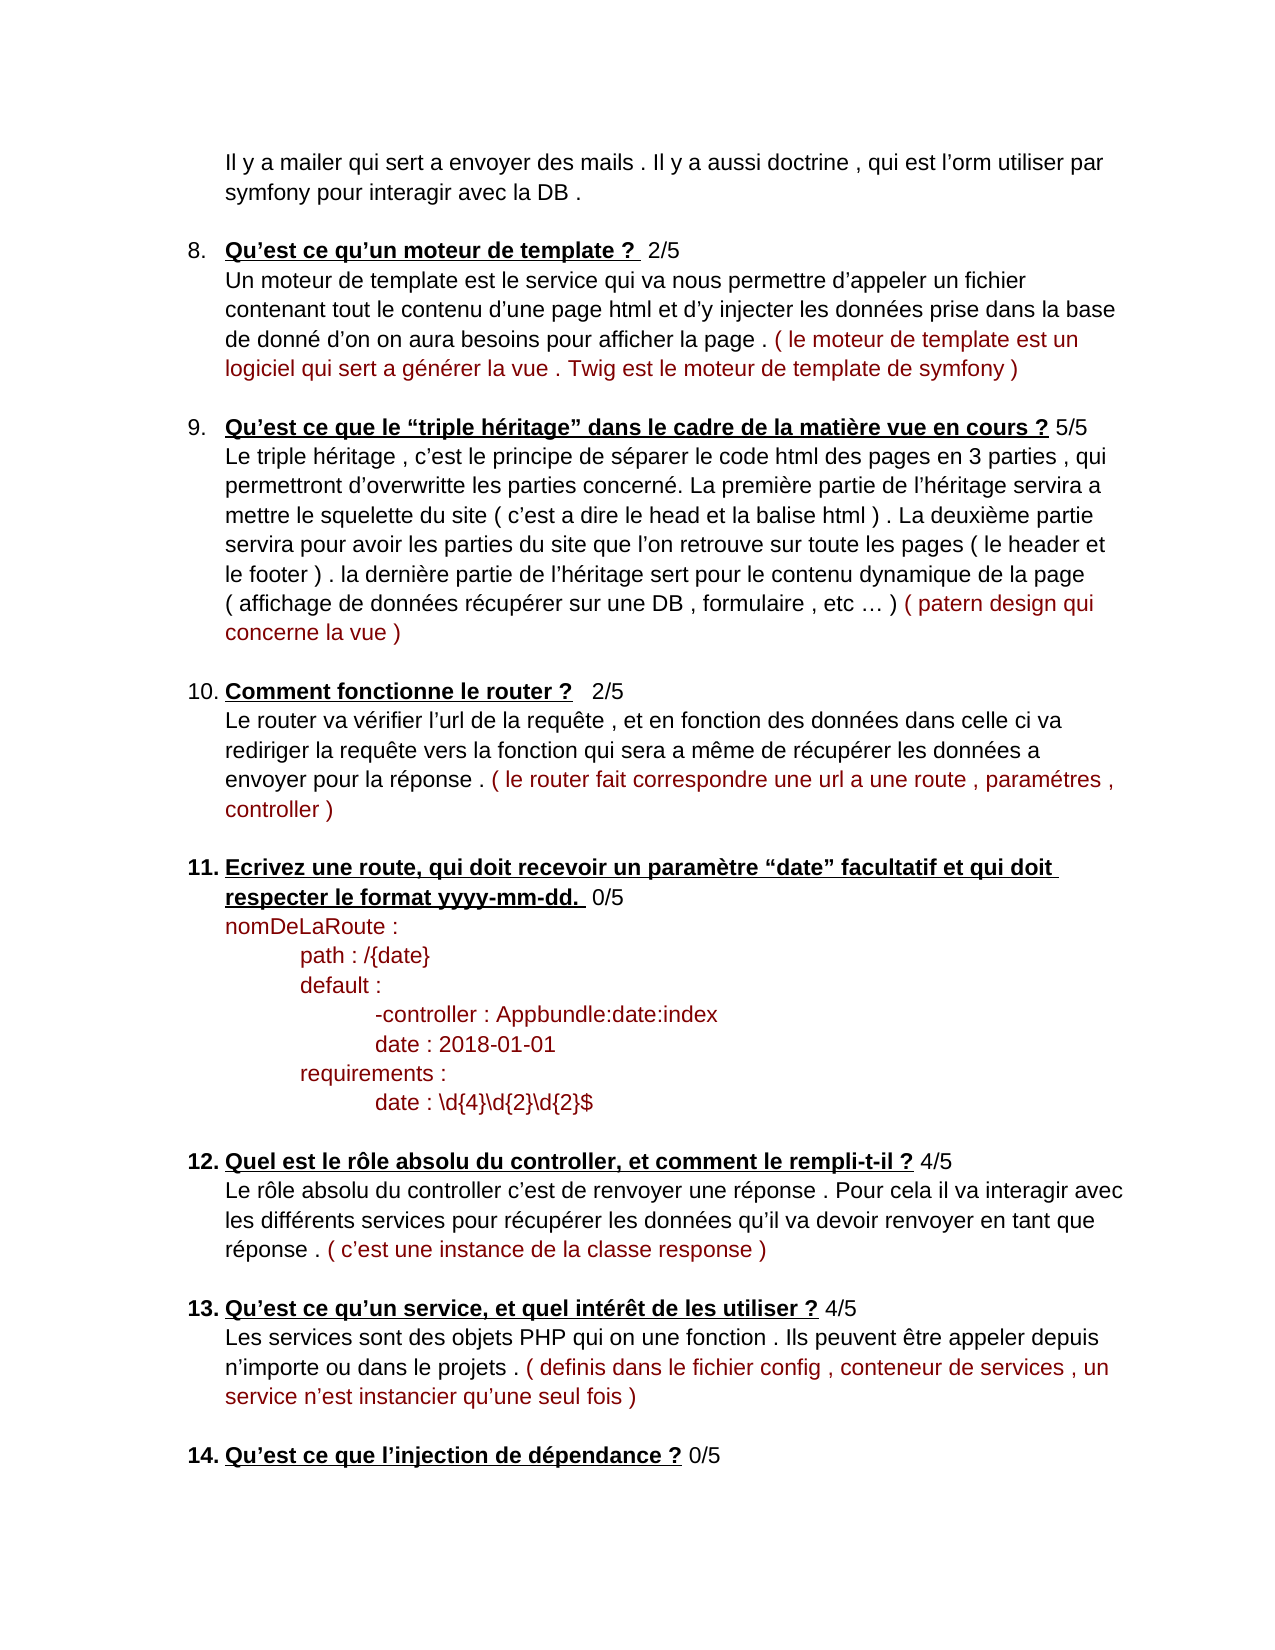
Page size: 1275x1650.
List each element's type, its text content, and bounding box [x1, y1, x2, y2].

list path : /{date} [262, 943, 1125, 969]
list Un moteur de template est le service qui va nous permettre d’appeler un fichier contenant tout le contenu d’une page html et d’y injecter les données prise dans la base de donné d’on on aura besoins pour afficher la page . ( le moteur de template est un logiciel qui sert a générer la vue . Twig est le moteur de template de symfony ) [187, 267, 1125, 381]
text requirements : [150, 1061, 1125, 1086]
list -controller : Appbundle:date:index [150, 1002, 1125, 1027]
list Qu’est ce que l’injection de dépendance ? 0/5 [187, 1442, 1125, 1468]
list Il y a mailer qui sert a envoyer des mails . Il y a aussi doctrine , qui est l’orm utiliser par symfony pour interagir avec la DB . [187, 150, 1125, 205]
list Qu’est ce que le “triple héritage” dans le cadre de la matière vue en cours ? 5/5 [187, 414, 1125, 440]
list date : 2018-01-01 [150, 1031, 1125, 1057]
text date : \d{4}\d{2}\d{2}$ [150, 1090, 1125, 1116]
list Comment fonctionne le router ? 2/5 [187, 679, 1125, 704]
list Le rôle absolu du controller c’est de renvoyer une réponse . Pour cela il va interagir avec les différents services pour récupérer les données qu’il va devoir renvoyer en tant que réponse . ( c’est une instance de la classe response ) [187, 1178, 1125, 1262]
list Le triple héritage , c’est le principe de séparer le code html des pages en 3 parties , qui permettront d’overwritte les parties concerné. La première partie de l’héritage servira a mettre le squelette du site ( c’est a dire le head et la balise html ) . La deuxième partie servira pour avoir les parties du site que l’on retrouve sur toute les pages ( le header et le footer ) . la dernière partie de l’héritage sert pour le contenu dynamique de la page ( affichage de données récupérer sur une DB , formulaire , etc … ) ( patern design qui concerne la vue ) [187, 444, 1125, 646]
list Le router va vérifier l’url de la requête , et en fonction des données dans celle ci va rediriger la requête vers la fonction qui sera a même de récupérer les données a envoyer pour la réponse . ( le router fait correspondre une url a une route , paramétres , controller ) [187, 708, 1125, 822]
list Les services sont des objets PHP qui on une fonction . Ils peuvent être appeler depuis n’importe ou dans le projets . ( definis dans le fichier config , conteneur de services , un service n’est instancier qu’une seul fois ) [187, 1325, 1125, 1409]
list Ecrivez une route, qui doit recevoir un paramètre “date” facultatif et qui doit respecter le format yyyy-mm-dd. 0/5 [187, 855, 1125, 910]
list Quel est le rôle absolu du controller, et comment le rempli-t-il ? 4/5 [187, 1149, 1125, 1174]
list Qu’est ce qu’un service, et quel intérêt de les utiliser ? 4/5 [187, 1296, 1125, 1321]
list default : [262, 972, 1125, 998]
list nomDeLaRoute : [187, 914, 1125, 939]
list Qu’est ce qu’un moteur de template ? 2/5 [187, 238, 1125, 264]
